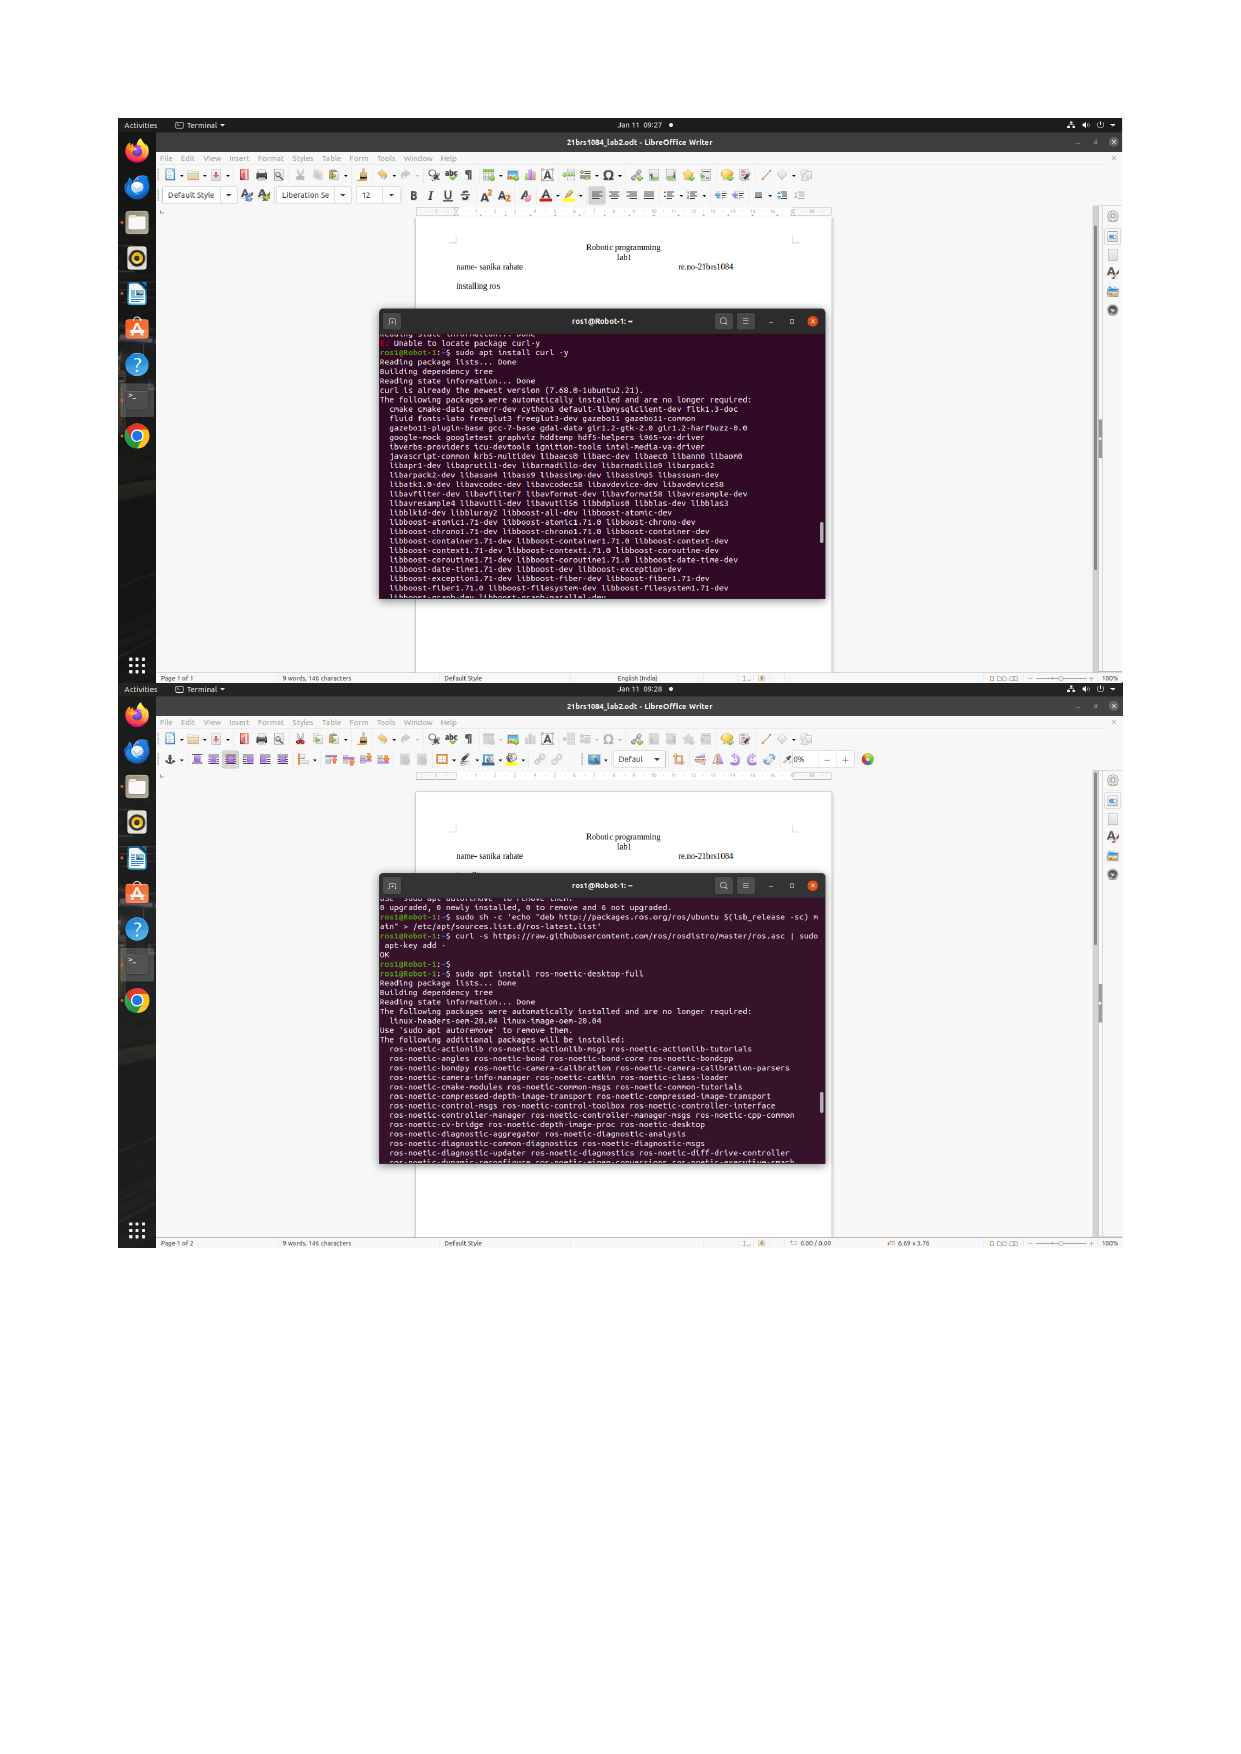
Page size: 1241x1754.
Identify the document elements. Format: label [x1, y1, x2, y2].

picture [118, 118, 1123, 1248]
